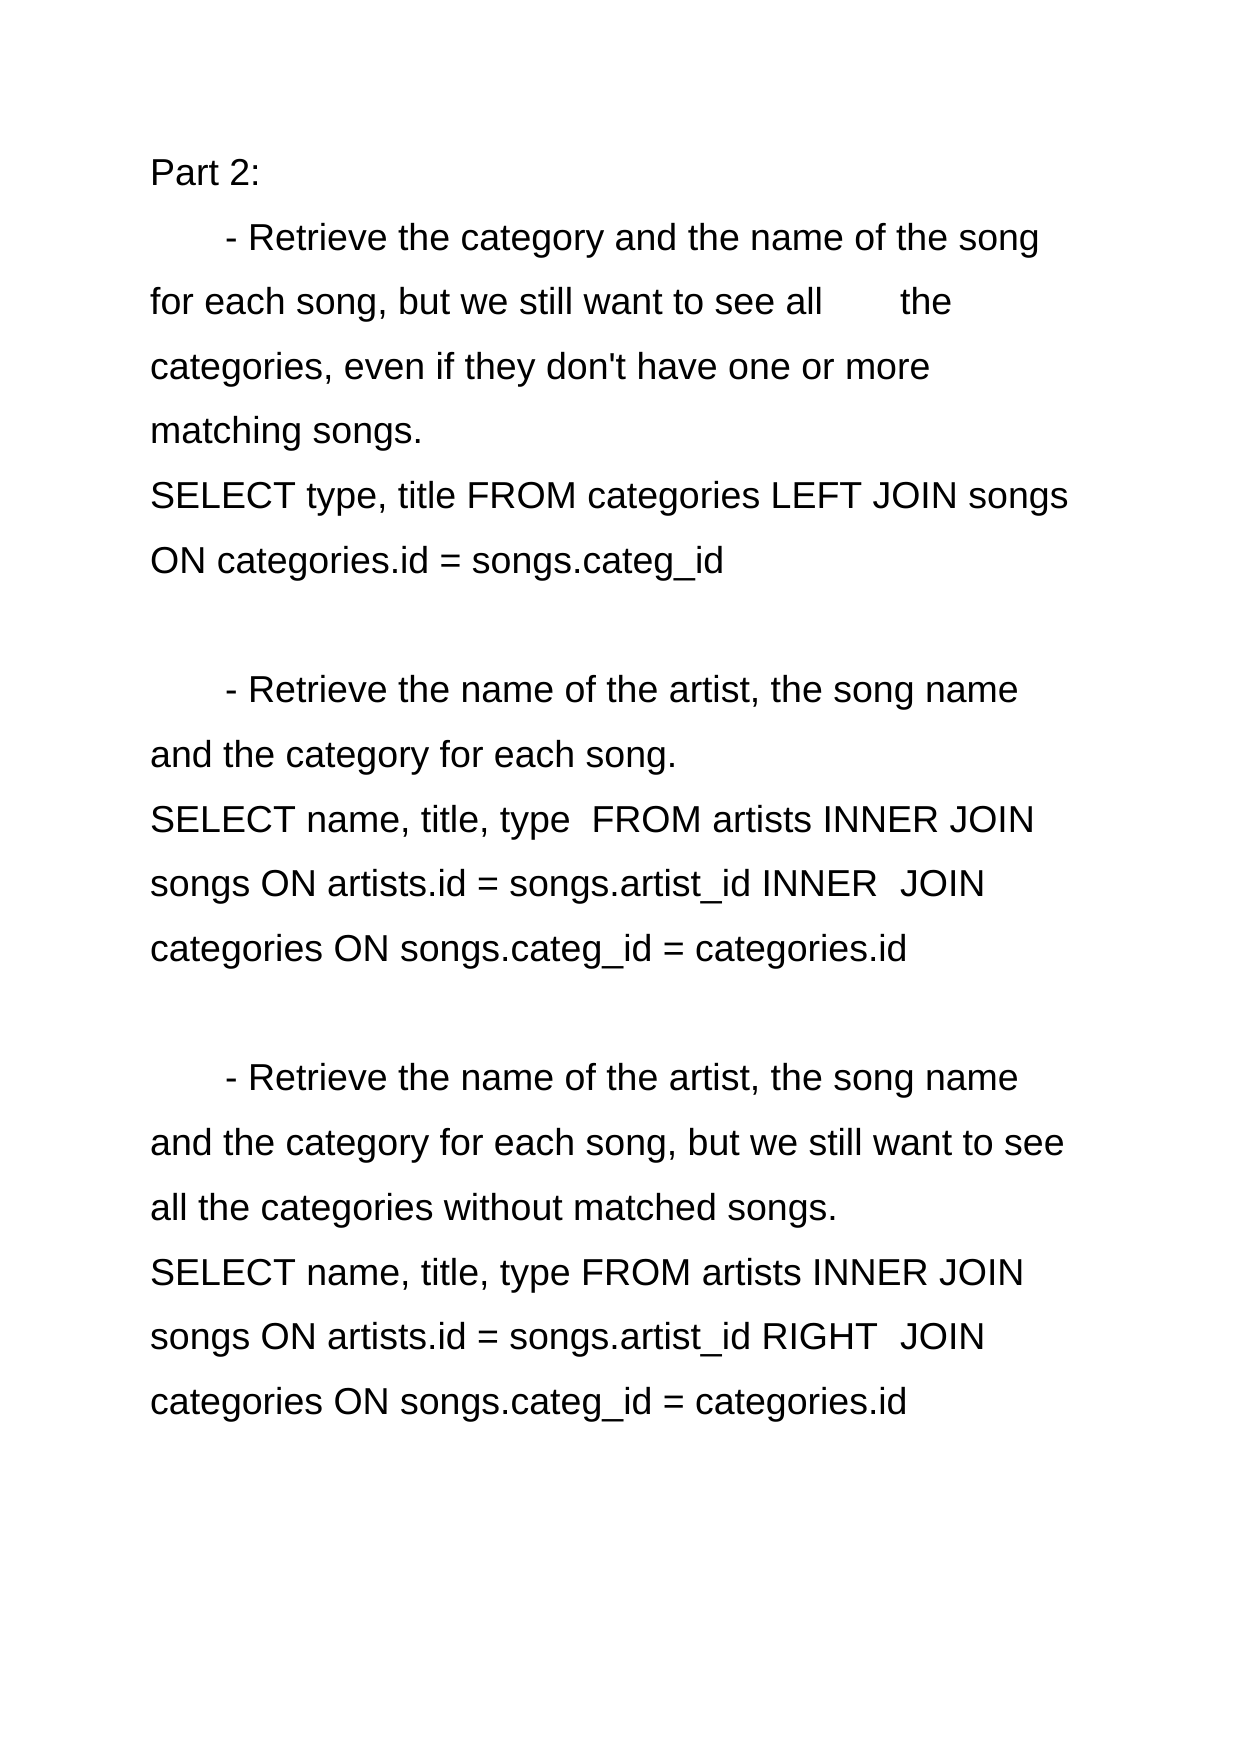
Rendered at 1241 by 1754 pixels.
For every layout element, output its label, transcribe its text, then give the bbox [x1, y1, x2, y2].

text Part 2: [150, 150, 1090, 193]
text SELECT name, title, type FROM artists INNER JOIN songs ON artists.id = songs.artist_id INNER JOIN categories ON songs.categ_id = categories.id [150, 797, 1090, 969]
text SELECT type, title FROM categories LEFT JOIN songs ON categories.id = songs.categ_id [150, 473, 1090, 581]
text - Retrieve the name of the artist, the song name and the category for each song. [150, 667, 1090, 775]
text - Retrieve the category and the name of the song for each song, but we still want to see all the categories, even if they don't have one or more matching songs. [150, 215, 1090, 452]
text - Retrieve the name of the artist, the song name and the category for each song, but we still want to see all the categories without matched songs. [150, 1056, 1090, 1228]
text SELECT name, title, type FROM artists INNER JOIN songs ON artists.id = songs.artist_id RIGHT JOIN categories ON songs.categ_id = categories.id [150, 1250, 1090, 1422]
